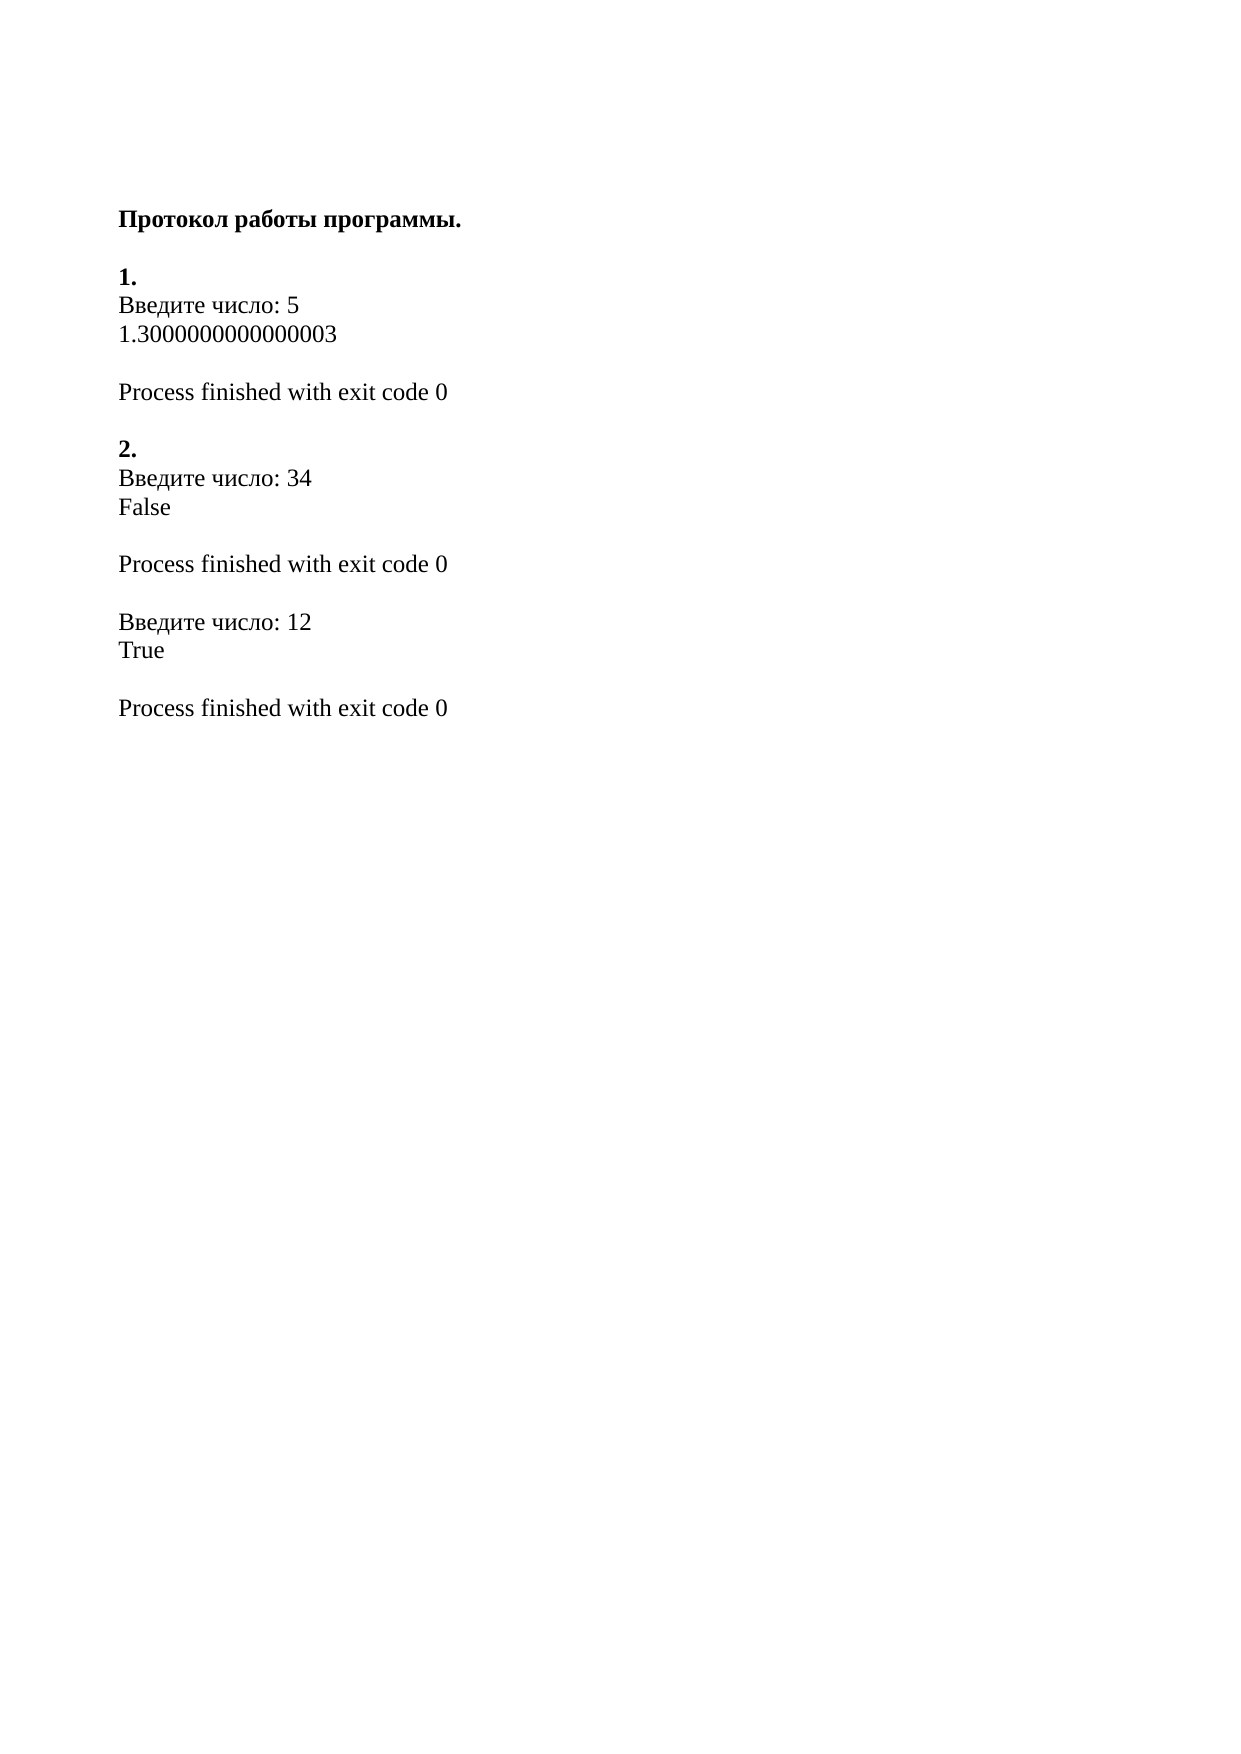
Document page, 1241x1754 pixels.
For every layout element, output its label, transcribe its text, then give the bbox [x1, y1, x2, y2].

text Process finished with exit code 0 [118, 549, 1122, 578]
text 2. [118, 434, 1122, 463]
text Введите число: 34 [118, 463, 1122, 492]
text Process finished with exit code 0 [118, 377, 1122, 406]
text Введите число: 5 [118, 291, 1122, 319]
text Введите число: 12 [118, 607, 1122, 636]
text Process finished with exit code 0 [118, 693, 1122, 722]
text False [118, 492, 1122, 521]
text 1. [118, 262, 1122, 291]
text 1.3000000000000003 [118, 319, 1122, 348]
text True [118, 636, 1122, 664]
text Протокол работы программы. [118, 204, 1122, 233]
